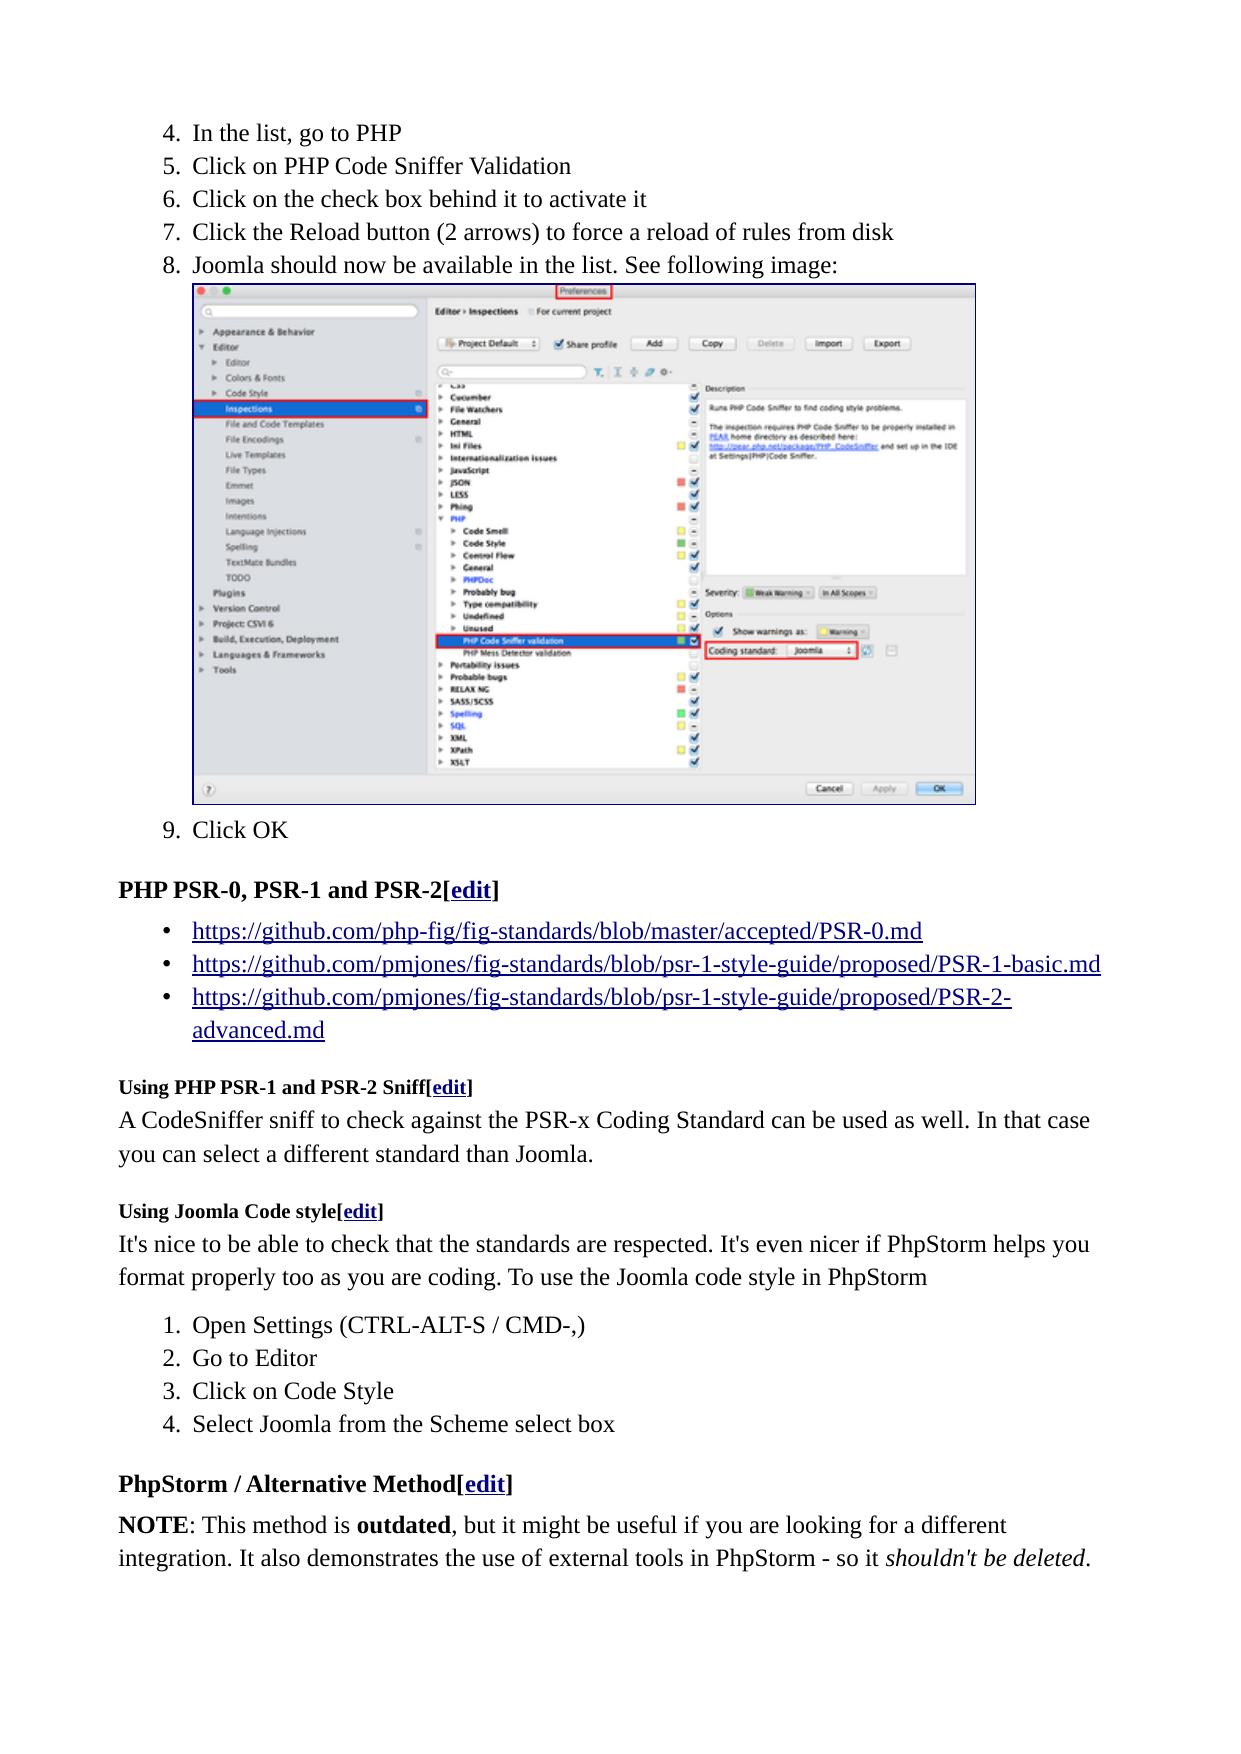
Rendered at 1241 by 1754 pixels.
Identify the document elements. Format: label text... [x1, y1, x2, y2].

list Click on Code Style [162, 1376, 1122, 1404]
list Click the Reload button (2 arrows) to force a reload of rules from disk [162, 217, 1122, 246]
list Select Joomla from the Scheme select box [162, 1409, 1122, 1437]
list Open Settings (CTRL-ALT-S / CMD-,) [162, 1310, 1122, 1338]
subtitle Using PHP PSR-1 and PSR-2 Sniff[edit] [118, 1075, 1122, 1099]
subtitle PhpStorm / Alternative Method[edit] [118, 1469, 1122, 1498]
list https://github.com/pmjones/fig-standards/blob/psr-1-style-guide/proposed/PSR-2-advanced.md [162, 982, 1122, 1044]
list Joomla should now be available in the list. See following image: [162, 250, 1122, 279]
text NOTE: This method is outdated, but it might be useful if you are looking for a different integration. It also demonstrates the use of external tools in PhpStorm - so it shouldn't be deleted. [118, 1510, 1122, 1572]
list https://github.com/php-fig/fig-standards/blob/master/accepted/PSR-0.md [162, 916, 1122, 945]
list Click OK [162, 815, 1122, 843]
list https://github.com/pmjones/fig-standards/blob/psr-1-style-guide/proposed/PSR-1-basic.md [162, 949, 1122, 978]
picture [194, 285, 975, 804]
text A CodeSniffer sniff to check against the PSR-x Coding Standard can be used as well. In that case you can select a different standard than Joomla. [118, 1106, 1122, 1167]
list Click on the check box behind it to activate it [162, 184, 1122, 213]
list In the list, go to PHP [162, 118, 1122, 147]
subtitle PHP PSR-0, PSR-1 and PSR-2[edit] [118, 875, 1122, 904]
list Click on PHP Code Sniffer Validation [162, 151, 1122, 180]
subtitle Using Joomla Code style[edit] [118, 1199, 1122, 1223]
list Go to Editor [162, 1343, 1122, 1371]
text It's nice to be able to check that the standards are respected. It's even nicer if PhpStorm helps you format properly too as you are coding. To use the Joomla code style in PhpStorm [118, 1229, 1122, 1291]
